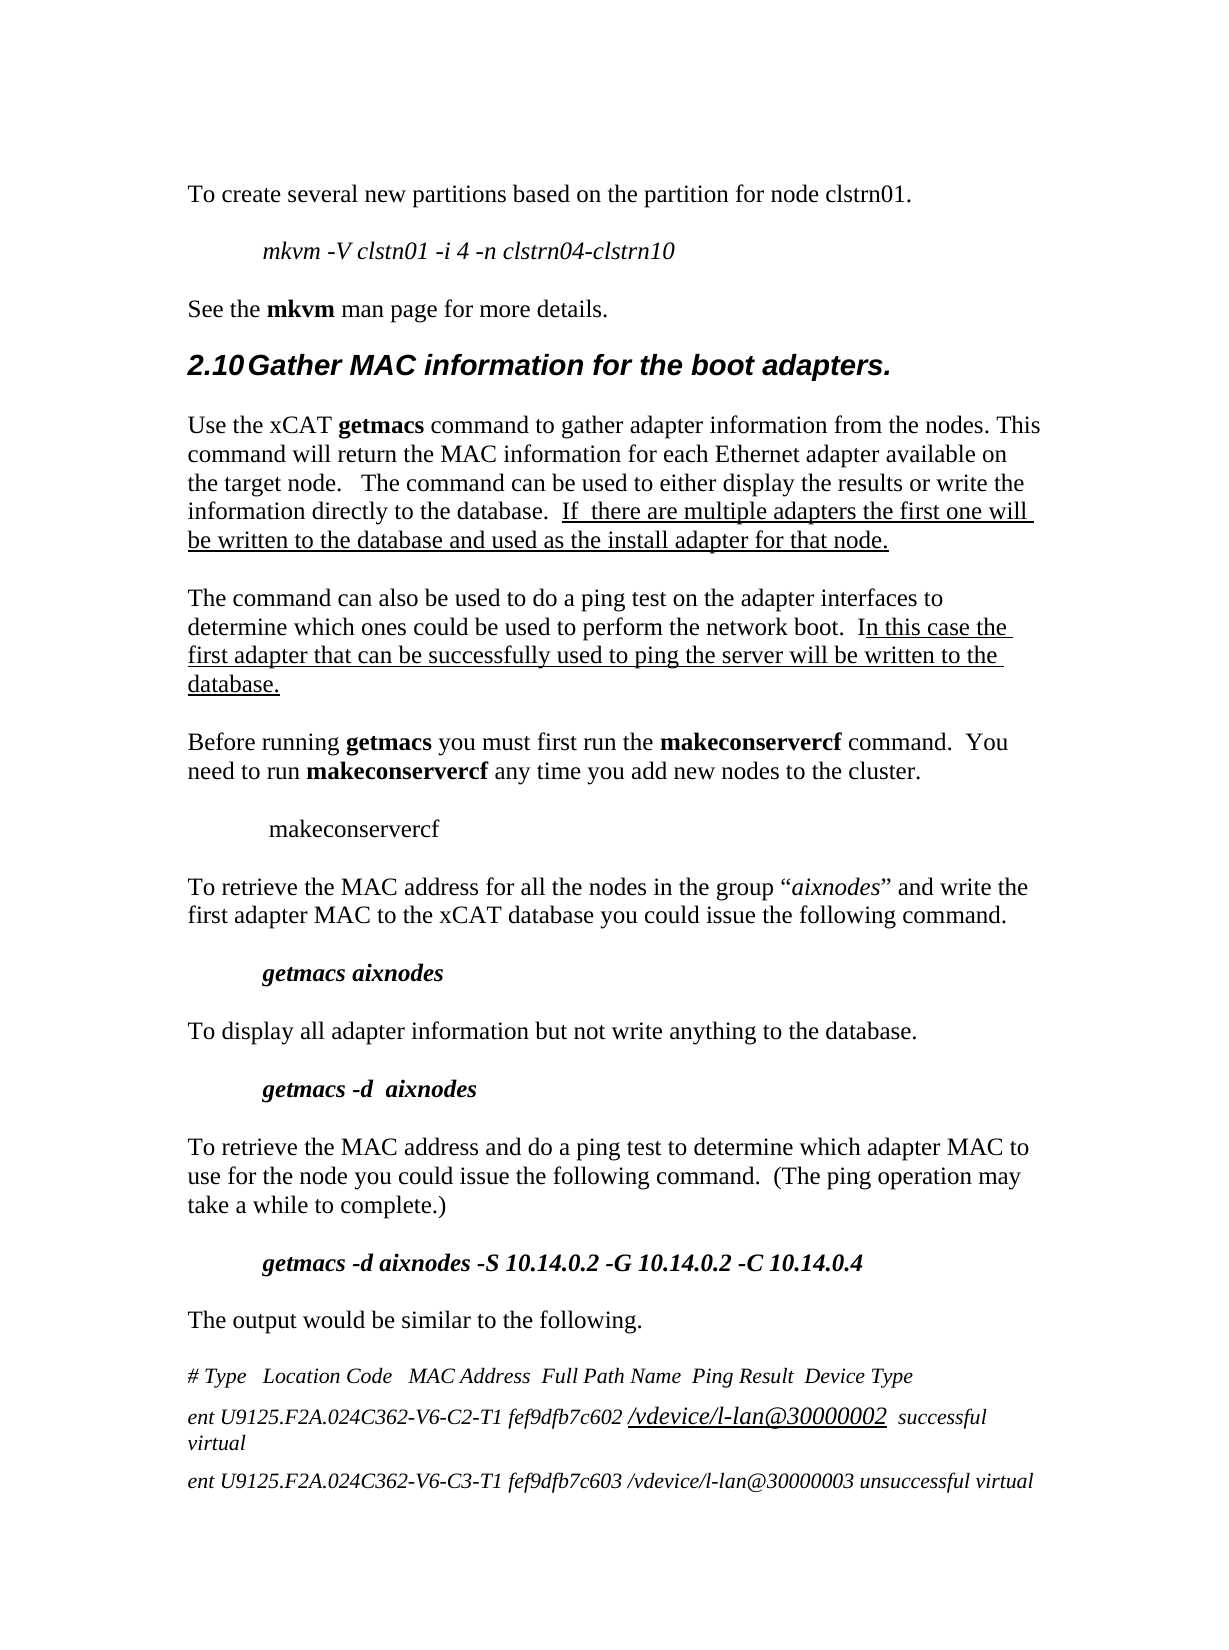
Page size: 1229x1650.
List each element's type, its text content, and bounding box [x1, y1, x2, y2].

text getmacs -d aixnodes [112, 1074, 1041, 1103]
text mkvm -V clstn01 -i 4 -n clstrn04-clstrn10 [262, 236, 1041, 265]
text getmacs aixnodes [112, 958, 1041, 987]
subtitle Gather MAC information for the boot adapters. [187, 347, 1041, 381]
text # Type Location Code MAC Address Full Path Name Ping Result Device Type [187, 1363, 1041, 1389]
text Use the xCAT getmacs command to gather adapter information from the nodes. This command will return the MAC information for each Ethernet adapter available on the target node. The command can be used to either display the results or write the information directly to the database. If there are multiple adapters the first one will be written to the database and used as the install adapter for that node. [187, 410, 1041, 554]
text See the mkvm man page for more details. [187, 294, 1041, 322]
text Before running getmacs you must first run the makeconservercf command. You need to run makeconservercf any time you add new nodes to the cluster. [187, 727, 1041, 785]
text getmacs -d aixnodes -S 10.14.0.2 -G 10.14.0.2 -C 10.14.0.4 [112, 1248, 1041, 1276]
text ent U9125.F2A.024C362-V6-C2-T1 fef9dfb7c602 /vdevice/l-lan@30000002 successful virtual [187, 1401, 1041, 1455]
text ent U9125.F2A.024C362-V6-C3-T1 fef9dfb7c603 /vdevice/l-lan@30000003 unsuccessful virtual [187, 1468, 1041, 1493]
text To display all adapter information but not write anything to the database. [112, 1016, 1041, 1045]
text To retrieve the MAC address and do a ping test to determine which adapter MAC to use for the node you could issue the following command. (The ping operation may take a while to complete.) [187, 1132, 1041, 1218]
text To retrieve the MAC address for all the nodes in the group “aixnodes” and write the first adapter MAC to the xCAT database you could issue the following command. [187, 872, 1041, 929]
text To create several new partitions based on the partition for node clstrn01. [187, 179, 1041, 207]
text makeconservercf [187, 814, 1041, 843]
text The output would be similar to the following. [112, 1306, 1041, 1334]
text The command can also be used to do a ping test on the adapter interfaces to determine which ones could be used to perform the network boot. In this case the first adapter that can be successfully used to ping the server will be written to the database. [187, 583, 1041, 698]
